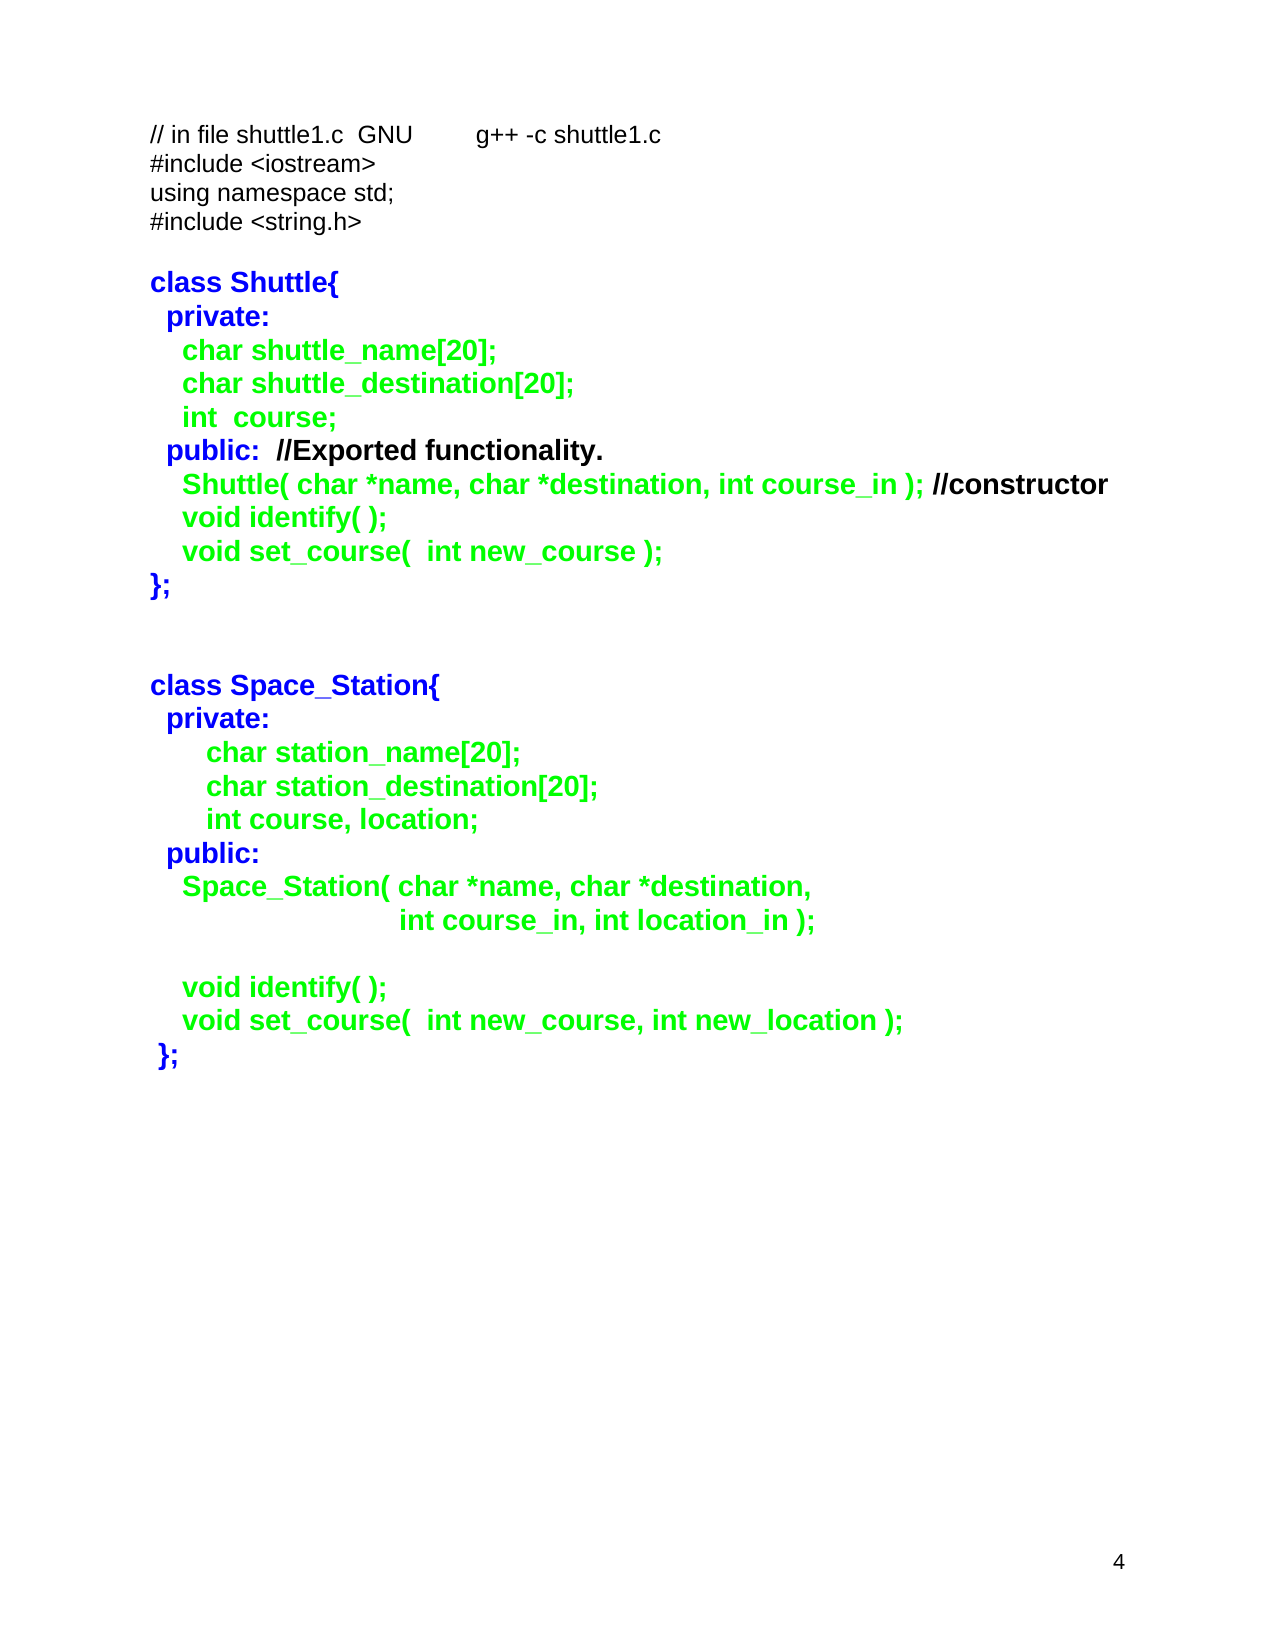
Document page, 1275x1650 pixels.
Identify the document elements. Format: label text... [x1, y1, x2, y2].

text using namespace std; [150, 178, 1125, 207]
text class Shuttle{ [150, 265, 1125, 299]
text Space_Station( char *name, char *destination, [150, 869, 1125, 903]
text #include <iostream> [150, 149, 1125, 178]
text Shuttle( char *name, char *destination, int course_in ); //constructor [150, 467, 1125, 500]
text // in file shuttle1.c GNU g++ -c shuttle1.c [150, 120, 1125, 149]
text int course_in, int location_in ); [150, 903, 1125, 936]
text private: [150, 701, 1125, 735]
text char station_name[20]; [150, 735, 1125, 768]
text int course, location; [150, 802, 1125, 836]
text public: //Exported functionality. [150, 433, 1125, 467]
text void identify( ); [150, 970, 1125, 1003]
text char shuttle_name[20]; [150, 332, 1125, 366]
text void set_course( int new_course, int new_location ); [150, 1003, 1125, 1037]
text char station_destination[20]; [150, 768, 1125, 802]
text void identify( ); [150, 500, 1125, 534]
text }; [150, 1037, 1125, 1070]
text }; [150, 567, 1125, 601]
text public: [150, 836, 1125, 869]
text private: [150, 299, 1125, 332]
text #include <string.h> [150, 207, 1125, 236]
text int course; [150, 399, 1125, 433]
text char shuttle_destination[20]; [150, 366, 1125, 399]
text class Space_Station{ [150, 668, 1125, 701]
text void set_course( int new_course ); [150, 534, 1125, 567]
